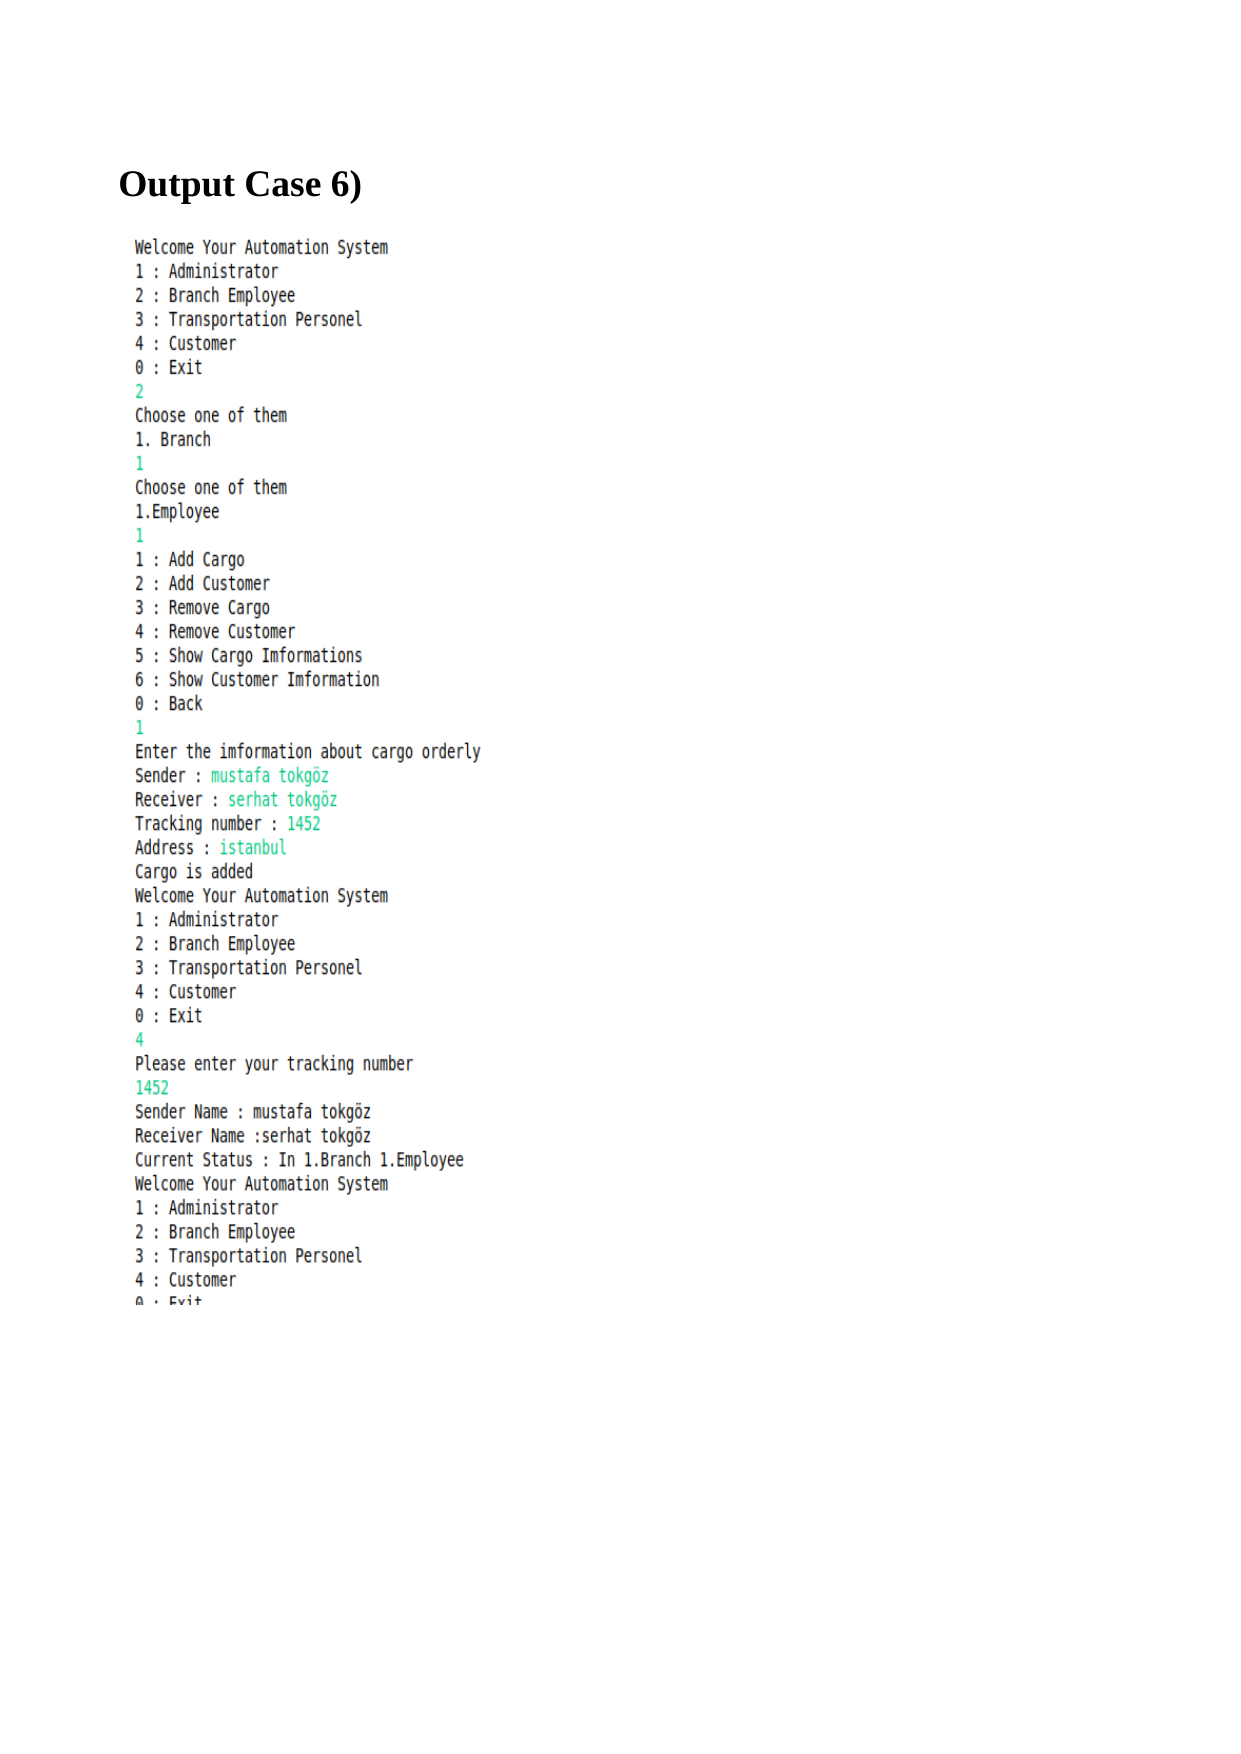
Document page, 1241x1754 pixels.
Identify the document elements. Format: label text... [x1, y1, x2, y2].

text Output Case 6) [118, 161, 1122, 204]
picture [132, 233, 1137, 1305]
